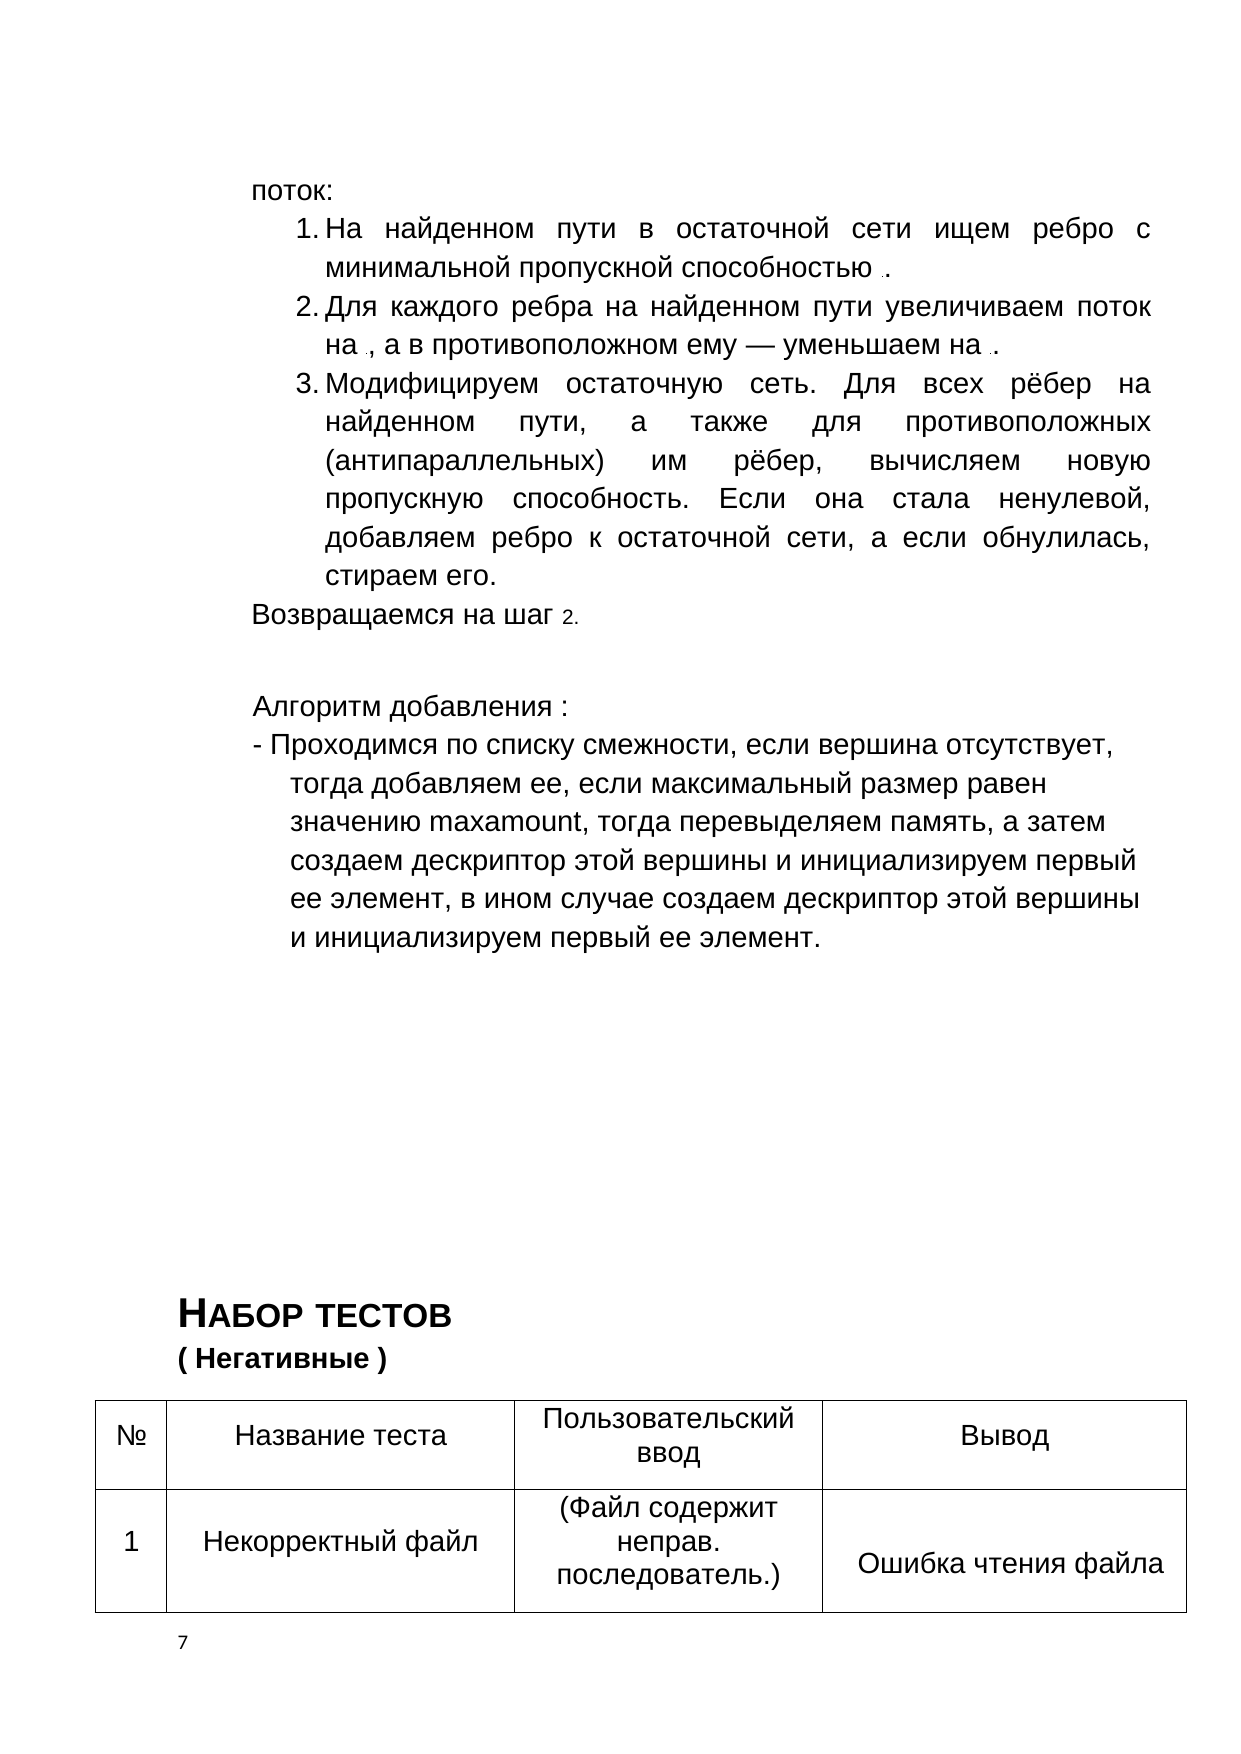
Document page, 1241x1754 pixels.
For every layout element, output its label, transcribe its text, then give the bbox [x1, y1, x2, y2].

table_header Название теста [167, 1401, 514, 1489]
table_cell (Файл содержит неправ. последователь.) [515, 1490, 822, 1612]
list На найденном пути в остаточной сети ищем ребро с минимальной пропускной способностью . [295, 212, 1152, 284]
table_cell Ошибка чтения файла [823, 1490, 1186, 1612]
table_cell 1 [96, 1490, 166, 1612]
text ( Негативные ) [177, 1341, 1152, 1374]
list Модифицируем остаточную сеть. Для всех рёбер на найденном пути, а также для противоположных (антипараллельных) им рёбер, вычисляем новую пропускную способность. Если она стала ненулевой, добавляем ребро к остаточной сети, а если обнулилась, стираем его. [295, 366, 1152, 592]
subtitle Набор тестов [177, 1289, 1152, 1337]
table_header Пользовательский ввод [515, 1401, 822, 1489]
text - Проходимся по списку смежности, если вершина отсутствует, тогда добавляем ее, если максимальный размер равен значению maxamount, тогда перевыделяем память, а затем создаем дескриптор этой вершины и инициализируем первый ее элемент, в ином случае создаем дескриптор этой вершины и инициализируем первый ее элемент. [252, 727, 1152, 953]
list поток: [222, 173, 1152, 207]
table_header № [96, 1401, 166, 1489]
table_header Вывод [823, 1401, 1186, 1489]
text Алгоритм добавления : [252, 689, 1152, 722]
list Для каждого ребра на найденном пути увеличиваем поток на , а в противоположном ему — уменьшаем на . [295, 289, 1152, 361]
table_cell Некорректный файл [167, 1490, 514, 1612]
list Возвращаемся на шаг 2. [222, 597, 1152, 631]
